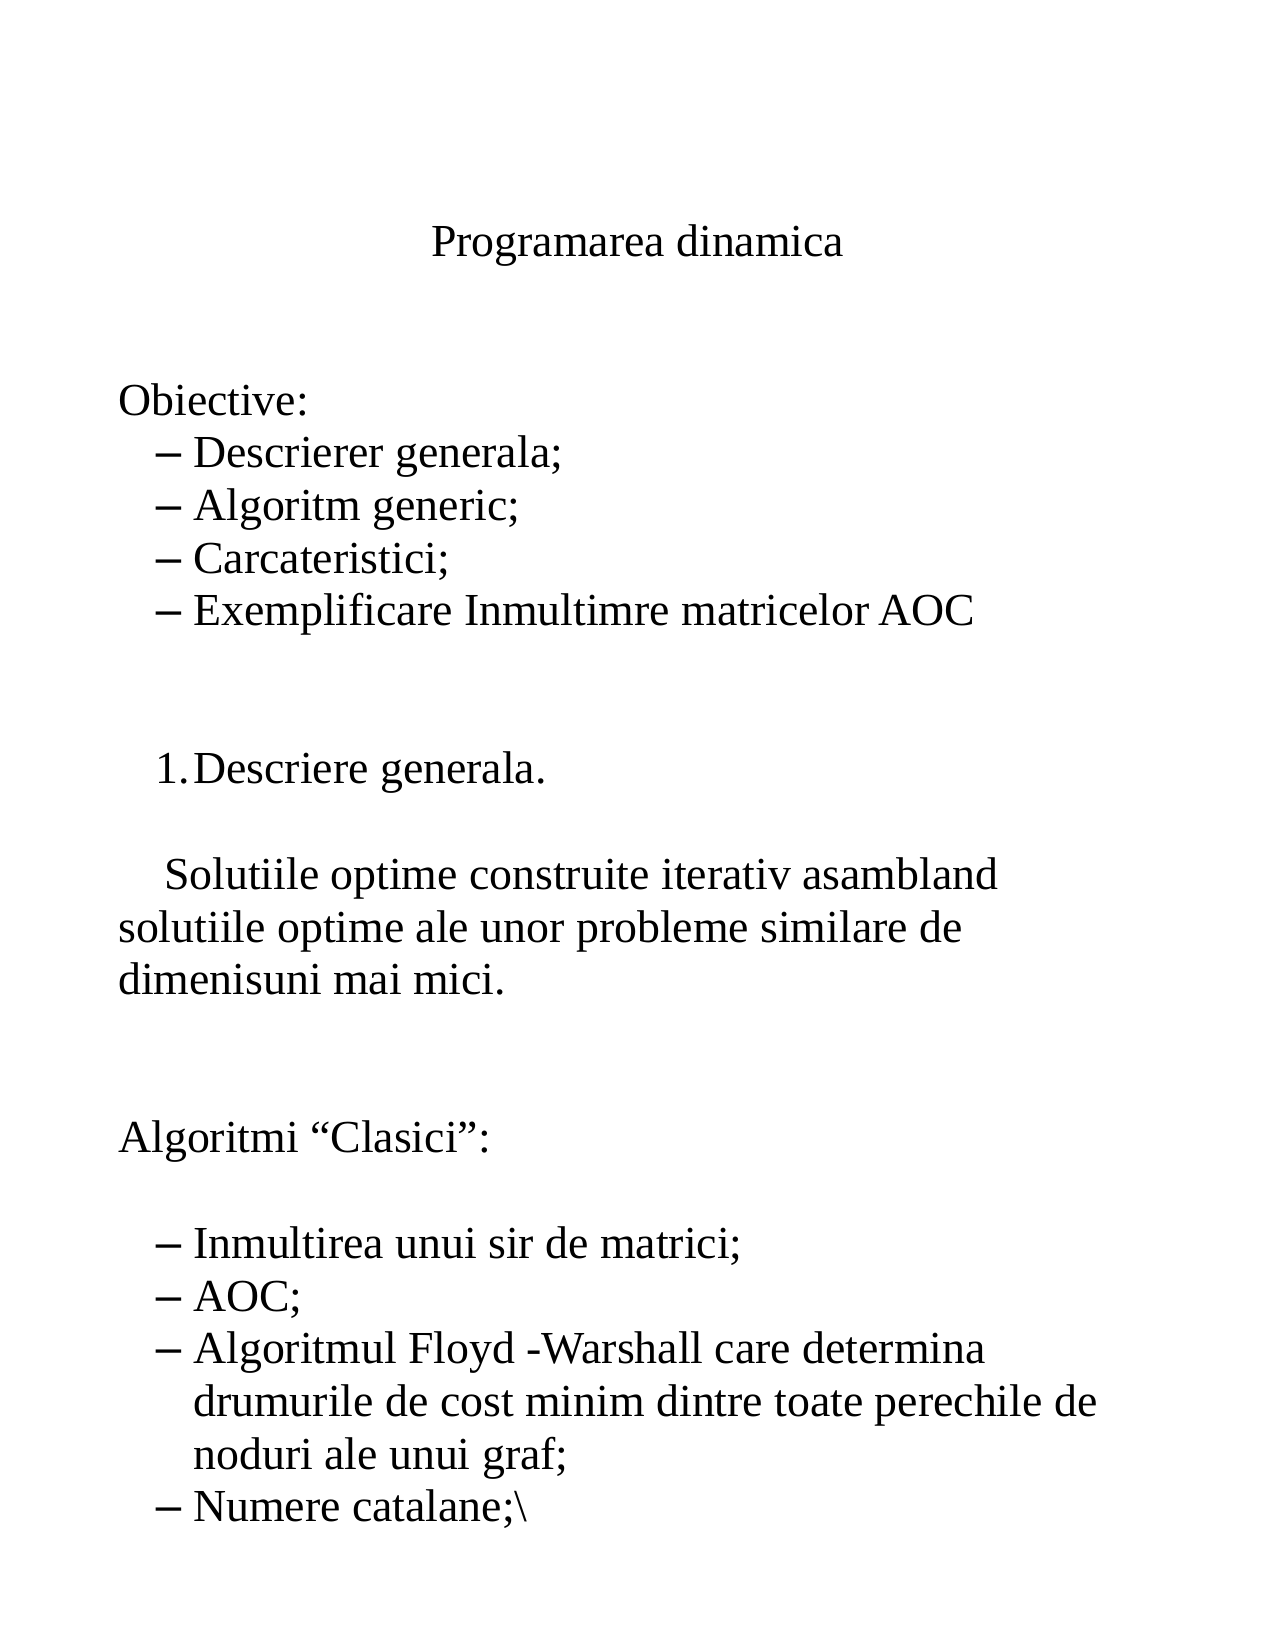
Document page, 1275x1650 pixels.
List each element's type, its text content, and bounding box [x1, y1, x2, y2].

list Algoritmul Floyd -Warshall care determina drumurile de cost minim dintre toate perechile de noduri ale unui graf; [156, 1321, 1157, 1479]
list Inmultirea unui sir de matrici; [156, 1215, 1157, 1268]
list AOC; [156, 1268, 1157, 1321]
text Programarea dinamica [118, 214, 1157, 267]
list Algoritm generic; [156, 477, 1157, 530]
text Solutiile optime construite iterativ asambland solutiile optime ale unor probleme similare de dimenisuni mai mici. [118, 846, 1157, 1004]
list Descriere generala. [156, 741, 1157, 794]
list Exemplificare Inmultimre matricelor AOC [156, 583, 1157, 636]
text Obiective: [118, 372, 1157, 425]
list Numere catalane;\ [156, 1479, 1157, 1532]
list Carcateristici; [156, 530, 1157, 583]
list Descrierer generala; [156, 425, 1157, 477]
text Algoritmi “Clasici”: [118, 1110, 1157, 1163]
